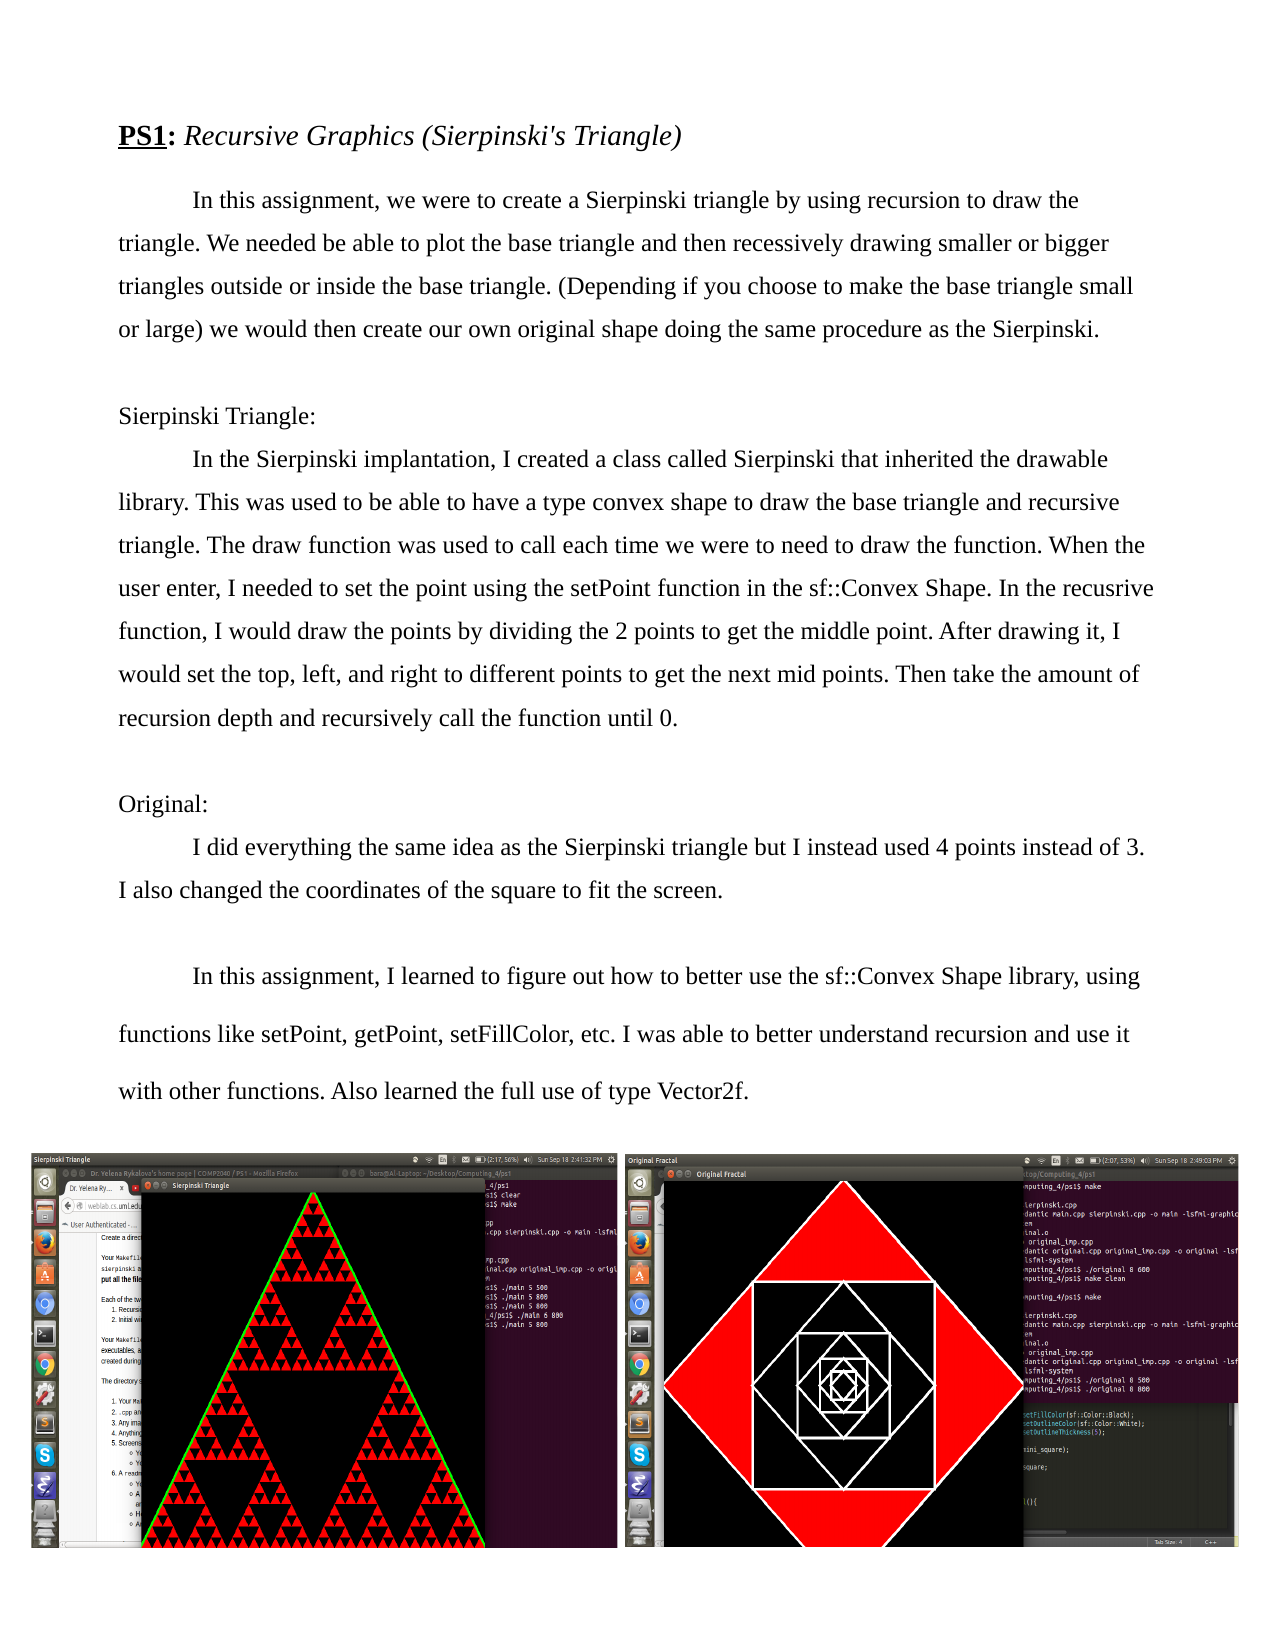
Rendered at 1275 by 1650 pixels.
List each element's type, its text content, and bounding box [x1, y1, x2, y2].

text In the Sierpinski implantation, I created a class called Sierpinski that inherited the drawable library. This was used to be able to have a type convex shape to draw the base triangle and recursive triangle. The draw function was used to call each time we were to need to draw the function. When the user enter, I needed to set the point using the setPoint function in the sf::Convex Shape. In the recusrive function, I would draw the points by dividing the 2 points to get the middle point. After drawing it, I would set the top, left, and right to different points to get the next mid points. Then take the amount of recursion depth and recursively call the function until 0. [118, 444, 1157, 731]
picture [625, 1154, 1239, 1547]
text Sierpinski Triangle: [118, 401, 1157, 429]
text functions like setPoint, getPoint, setFillColor, etc. I was able to better understand recursion and use it [118, 1019, 1157, 1048]
text In this assignment, we were to create a Sierpinski triangle by using recursion to draw the triangle. We needed be able to plot the base triangle and then recessively drawing smaller or bigger triangles outside or inside the base triangle. (Depending if you choose to make the base triangle small or large) we would then create our own original shape doing the same procedure as the Sierpinski. [118, 185, 1157, 343]
text with other functions. Also learned the full use of type Vector2f. [118, 1076, 1157, 1105]
text In this assignment, I learned to figure out how to better use the sf::Convex Shape library, using [118, 961, 1157, 990]
text PS1: Recursive Graphics (Sierpinski's Triangle) [118, 118, 1157, 152]
text Original: [118, 789, 1157, 818]
text I did everything the same idea as the Sierpinski triangle but I instead used 4 points instead of 3. I also changed the coordinates of the square to fit the screen. [118, 832, 1157, 904]
picture [31, 1153, 618, 1548]
